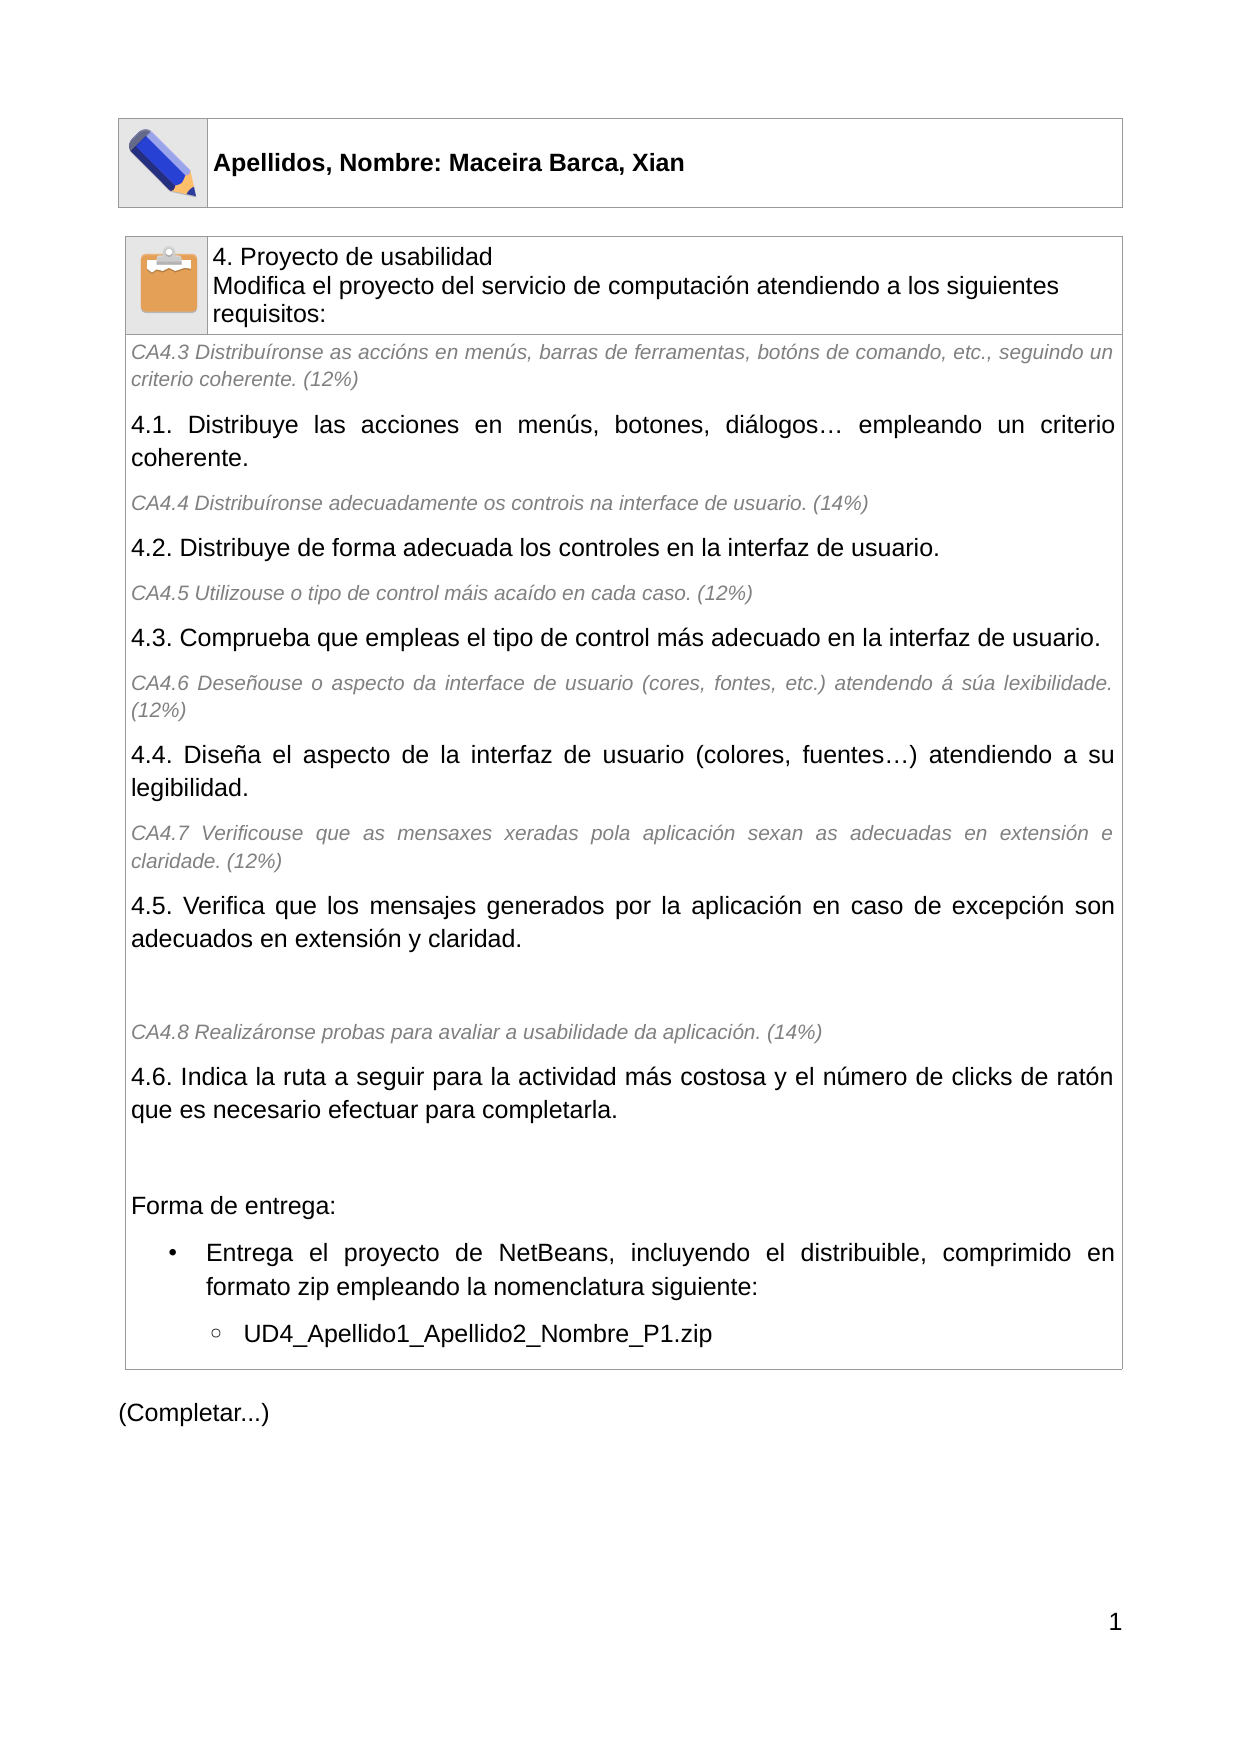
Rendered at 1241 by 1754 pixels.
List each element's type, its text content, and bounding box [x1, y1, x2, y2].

table_header [119, 119, 207, 207]
table_header Apellidos, Nombre: Maceira Barca, Xian [208, 119, 1122, 207]
table_header [126, 237, 207, 334]
table_cell CA4.3 Distribuíronse as accións en menús, barras de ferramentas, botóns de comando, etc., seguindo un criterio coherente. (12%) 4.1. Distribuye las acciones en menús, botones, diálogos… empleando un criterio coherente. CA4.4 Distribuíronse adecuadamente os controis na interface de usuario. (14%) 4.2. Distribuye de forma adecuada los controles en la interfaz de usuario. CA4.5 Utilizouse o tipo de control máis acaído en cada caso. (12%) 4.3. Comprueba que empleas el tipo de control más adecuado en la interfaz de usuario. CA4.6 Deseñouse o aspecto da interface de usuario (cores, fontes, etc.) atendendo á súa lexibilidade. (12%) 4.4. Diseña el aspecto de la interfaz de usuario (colores, fuentes…) atendiendo a su legibilidad. CA4.7 Verificouse que as mensaxes xeradas pola aplicación sexan as adecuadas en extensión e claridade. (12%) 4.5. Verifica que los mensajes generados por la aplicación en caso de excepción son adecuados en extensión y claridad. CA4.8 Realizáronse probas para avaliar a usabilidade da aplicación. (14%) 4.6. Indica la ruta a seguir para la actividad más costosa y el número de clicks de ratón que es necesario efectuar para completarla. Forma de entrega: Entrega el proyecto de NetBeans, incluyendo el distribuible, comprimido en formato zip empleando la nomenclatura siguiente: UD4_Apellido1_Apellido2_Nombre_P1.zip [126, 335, 1122, 1369]
table_header 4. Proyecto de usabilidad Modifica el proyecto del servicio de computación atendiendo a los siguientes requisitos: [208, 237, 1122, 334]
text (Completar...) [118, 1398, 1122, 1426]
